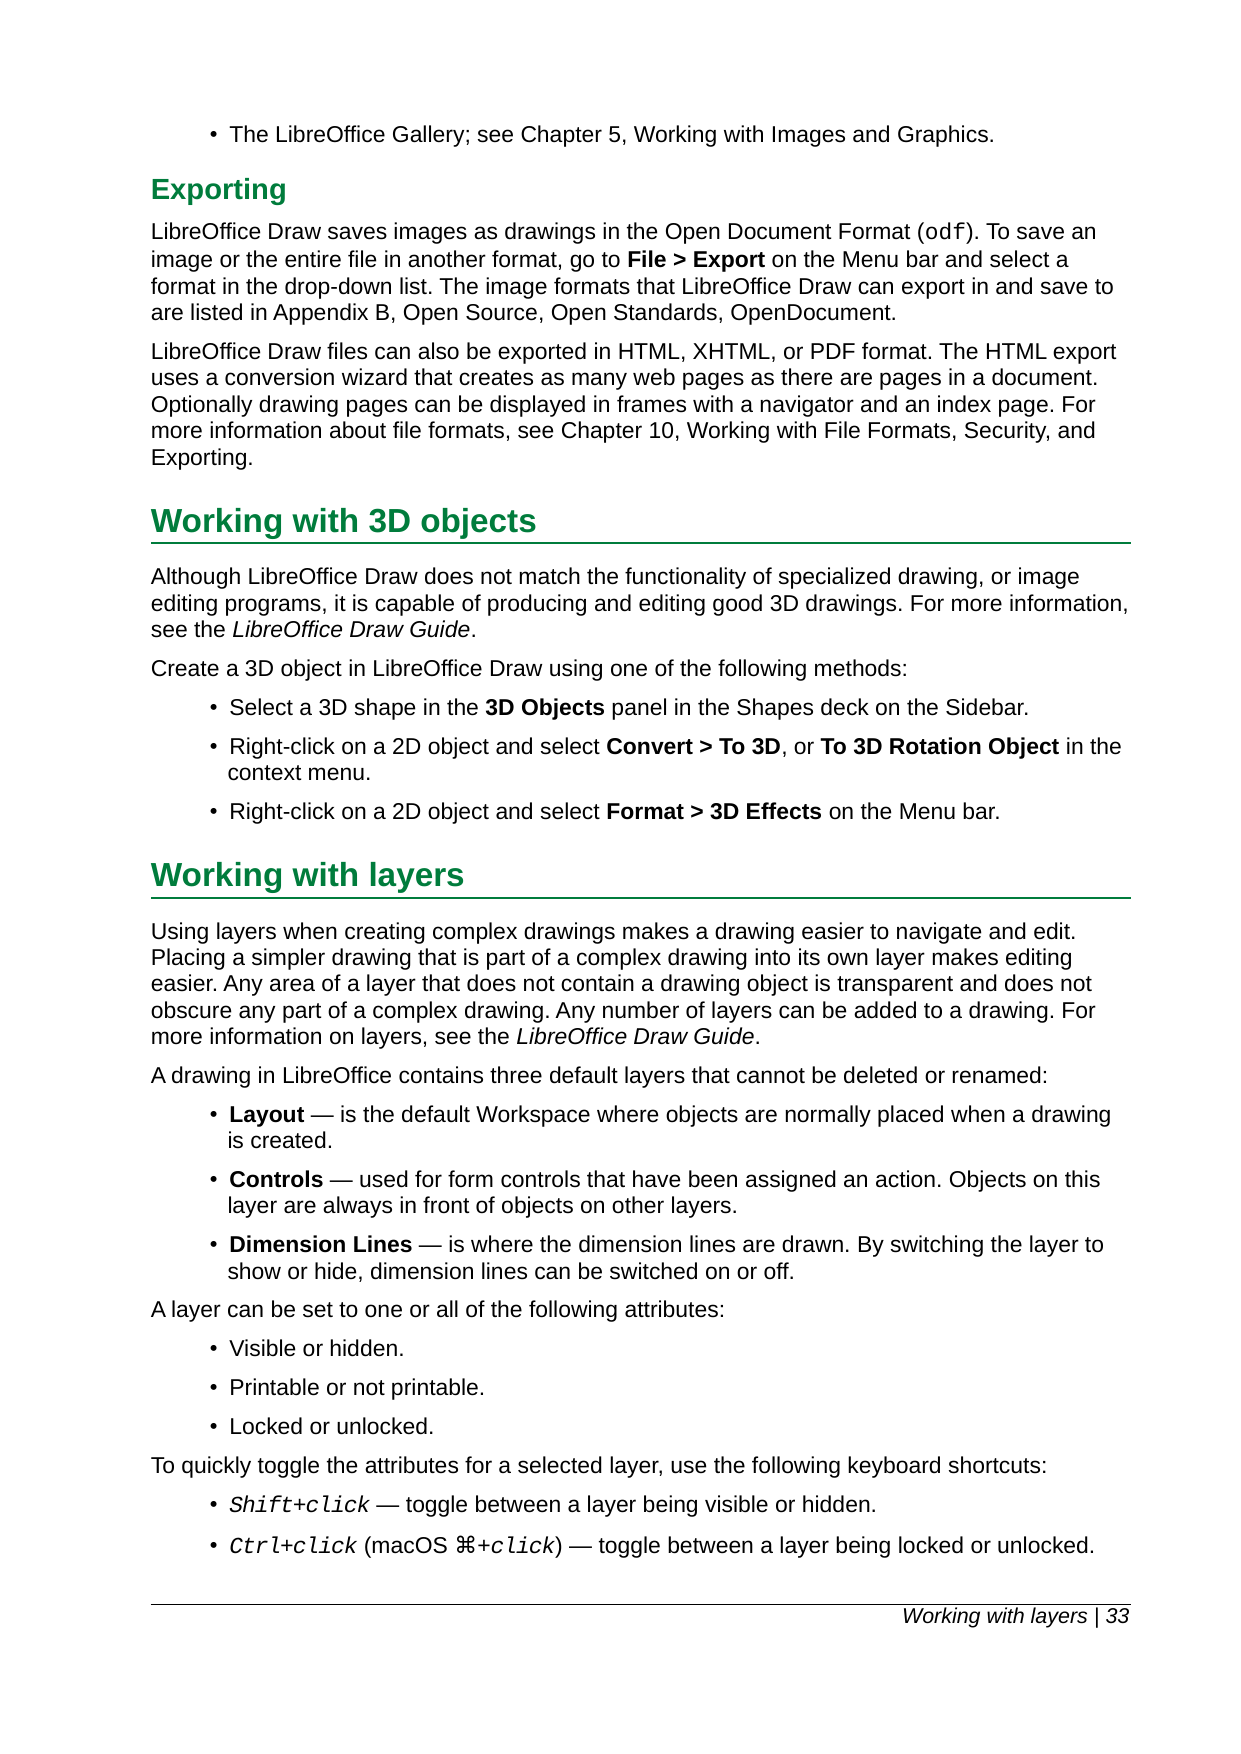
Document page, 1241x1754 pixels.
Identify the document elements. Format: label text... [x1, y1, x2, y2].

list The LibreOffice Gallery; see Chapter 5, Working with Images and Graphics. [209, 121, 1131, 147]
list To quickly toggle the attributes for a selected layer, use the following keyboard shortcuts: [151, 1452, 1131, 1478]
list Layout — is the default Workspace where objects are normally placed when a drawing is created. [209, 1101, 1131, 1153]
list Visible or hidden. [209, 1335, 1131, 1362]
list Right-click on a 2D object and select Format > 3D Effects on the Menu bar. [209, 798, 1131, 824]
list Locked or unlocked. [209, 1413, 1131, 1439]
text LibreOffice Draw saves images as drawings in the Open Document Format (odf). To save an image or the entire file in another format, go to File > Export on the Menu bar and select a format in the drop-down list. The image formats that LibreOffice Draw can export in and save to are listed in Appendix B, Open Source, Open Standards, OpenDocument. [151, 218, 1131, 326]
list A drawing in LibreOffice contains three default layers that cannot be deleted or renamed: [151, 1062, 1131, 1088]
list Shift+click — toggle between a layer being visible or hidden. [209, 1491, 1131, 1519]
list Select a 3D shape in the 3D Objects panel in the Shapes deck on the Sidebar. [209, 694, 1131, 720]
list Right-click on a 2D object and select Convert > To 3D, or To 3D Rotation Object in the context menu. [209, 733, 1131, 785]
subtitle Exporting [151, 172, 1131, 206]
list Dimension Lines — is where the dimension lines are drawn. By switching the layer to show or hide, dimension lines can be switched on or off. [209, 1231, 1131, 1284]
subtitle Working with 3D objects [151, 501, 1131, 542]
subtitle Working with layers [151, 855, 1131, 897]
text Although LibreOffice Draw does not match the functionality of specialized drawing, or image editing programs, it is capable of producing and editing good 3D drawings. For more information, see the LibreOffice Draw Guide. [151, 563, 1131, 642]
list Printable or not printable. [209, 1374, 1131, 1401]
list Controls — used for form controls that have been assigned an action. Objects on this layer are always in front of objects on other layers. [209, 1166, 1131, 1219]
text LibreOffice Draw files can also be exported in HTML, XHTML, or PDF format. The HTML export uses a conversion wizard that creates as many web pages as there are pages in a document. Optionally drawing pages can be displayed in frames with a navigator and an index page. For more information about file formats, see Chapter 10, Working with File Formats, Security, and Exporting. [151, 338, 1131, 470]
list A layer can be set to one or all of the following attributes: [151, 1296, 1131, 1323]
text Using layers when creating complex drawings makes a drawing easier to navigate and edit. Placing a simpler drawing that is part of a complex drawing into its own layer makes editing easier. Any area of a layer that does not contain a drawing object is transparent and does not obscure any part of a complex drawing. Any number of layers can be added to a drawing. For more information on layers, see the LibreOffice Draw Guide. [151, 918, 1131, 1049]
list Ctrl+click (macOS ⌘+click) — toggle between a layer being locked or unlocked. [209, 1532, 1131, 1560]
list Create a 3D object in LibreOffice Draw using one of the following methods: [151, 655, 1131, 681]
